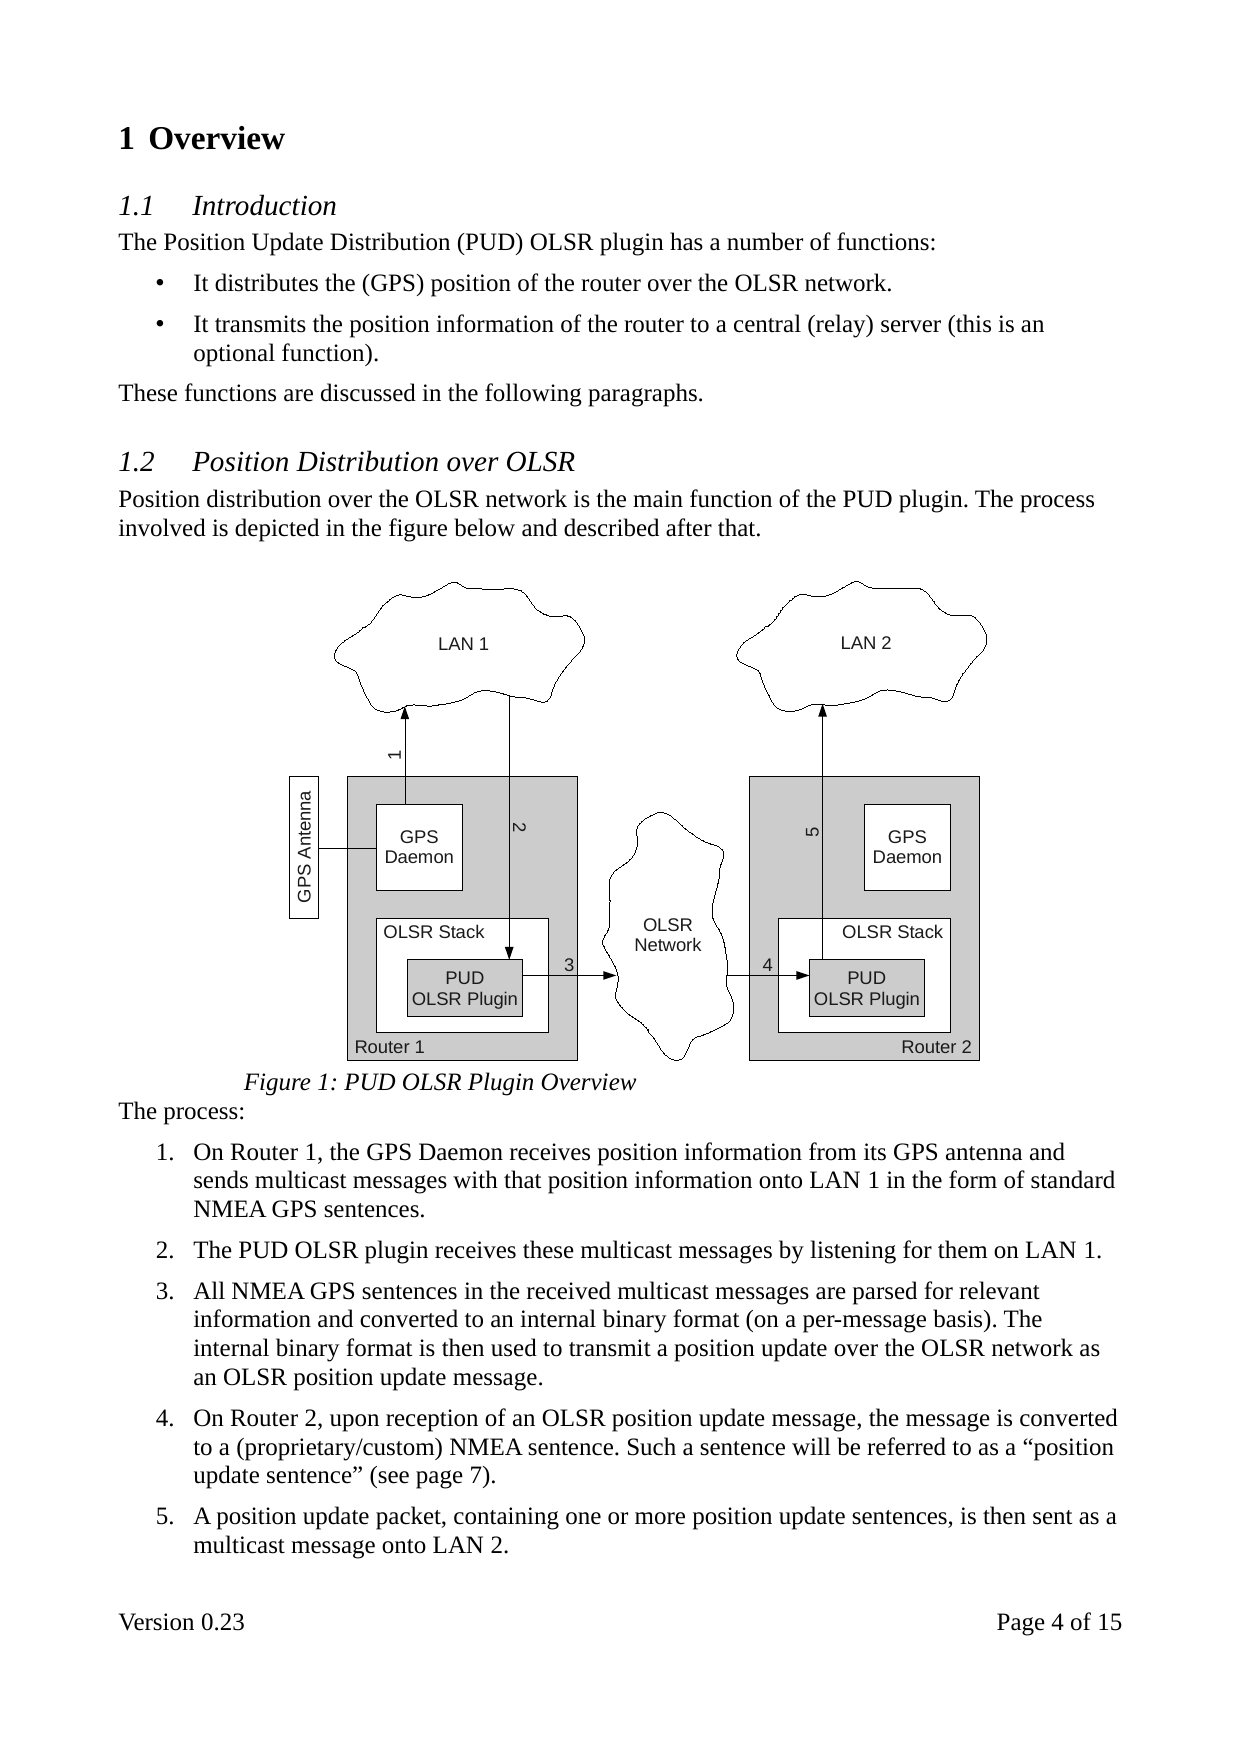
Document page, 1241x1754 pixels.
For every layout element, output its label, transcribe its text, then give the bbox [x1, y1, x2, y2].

text The process: [118, 551, 1122, 1125]
list A position update packet, containing one or more position update sentences, is then sent as a multicast message onto LAN 2. [156, 1501, 1122, 1558]
list It transmits the position information of the router to a central (relay) server (this is an optional function). [156, 309, 1122, 366]
text The Position Update Distribution (PUD) OLSR plugin has a number of functions: [118, 227, 1122, 256]
list On Router 1, the GPS Daemon receives position information from its GPS antenna and sends multicast messages with that position information onto LAN 1 in the form of standard NMEA GPS sentences. [156, 1137, 1122, 1223]
text Figure 1: PUD OLSR Plugin Overview [244, 564, 997, 1096]
subtitle Introduction [118, 188, 1122, 221]
list On Router 2, upon reception of an OLSR position update message, the message is converted to a (proprietary/custom) NMEA sentence. Such a sentence will be referred to as a “position update sentence” (see page 7). [156, 1403, 1122, 1489]
subtitle Overview [118, 118, 1122, 156]
subtitle Position Distribution over OLSR [118, 444, 1122, 478]
list It distributes the (GPS) position of the router over the OLSR network. [156, 268, 1122, 297]
text These functions are discussed in the following paragraphs. [118, 378, 1122, 407]
text Position distribution over the OLSR network is the main function of the PUD plugin. The process involved is depicted in the figure below and described after that. [118, 484, 1122, 541]
list All NMEA GPS sentences in the received multicast messages are parsed for relevant information and converted to an internal binary format (on a per-message basis). The internal binary format is then used to transmit a position update over the OLSR network as an OLSR position update message. [156, 1276, 1122, 1391]
list The PUD OLSR plugin receives these multicast messages by listening for them on LAN 1. [156, 1235, 1122, 1264]
